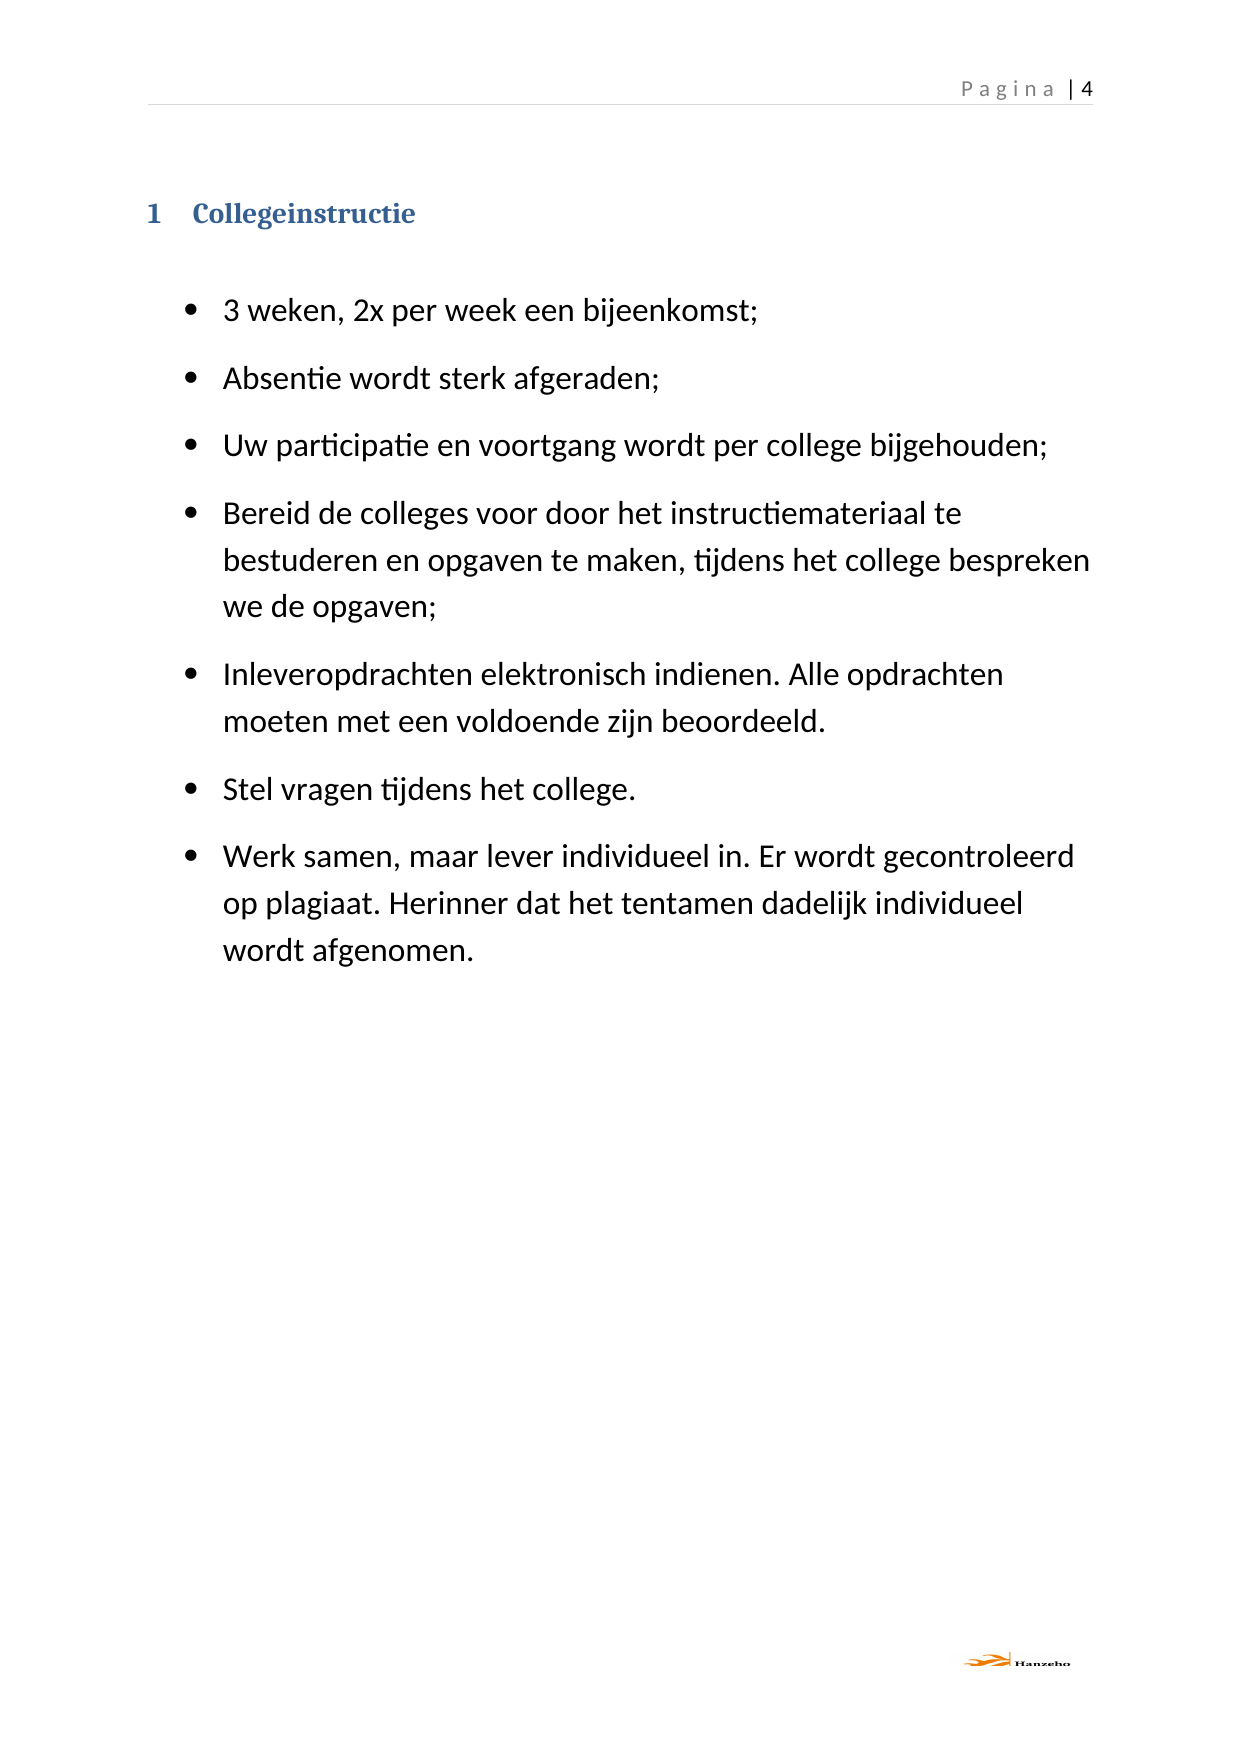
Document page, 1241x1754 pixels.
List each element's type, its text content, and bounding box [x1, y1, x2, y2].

list Werk samen, maar lever individueel in. Er wordt gecontroleerd op plagiaat. Herinner dat het tentamen dadelijk individueel wordt afgenomen. [185, 835, 1093, 969]
picture [952, 1652, 1194, 1681]
list Absentie wordt sterk afgeraden; [185, 357, 1093, 397]
list Bereid de colleges voor door het instructiemateriaal te bestuderen en opgaven te maken, tijdens het college bespreken we de opgaven; [185, 492, 1093, 626]
list 3 weken, 2x per week een bijeenkomst; [185, 289, 1093, 330]
list Stel vragen tijdens het college. [185, 767, 1093, 808]
list Uw participatie en voortgang wordt per college bijgehouden; [185, 424, 1093, 465]
list Inleveropdrachten elektronisch indienen. Alle opdrachten moeten met een voldoende zijn beoordeeld. [185, 653, 1093, 741]
subtitle Collegeinstructie [148, 198, 1093, 231]
